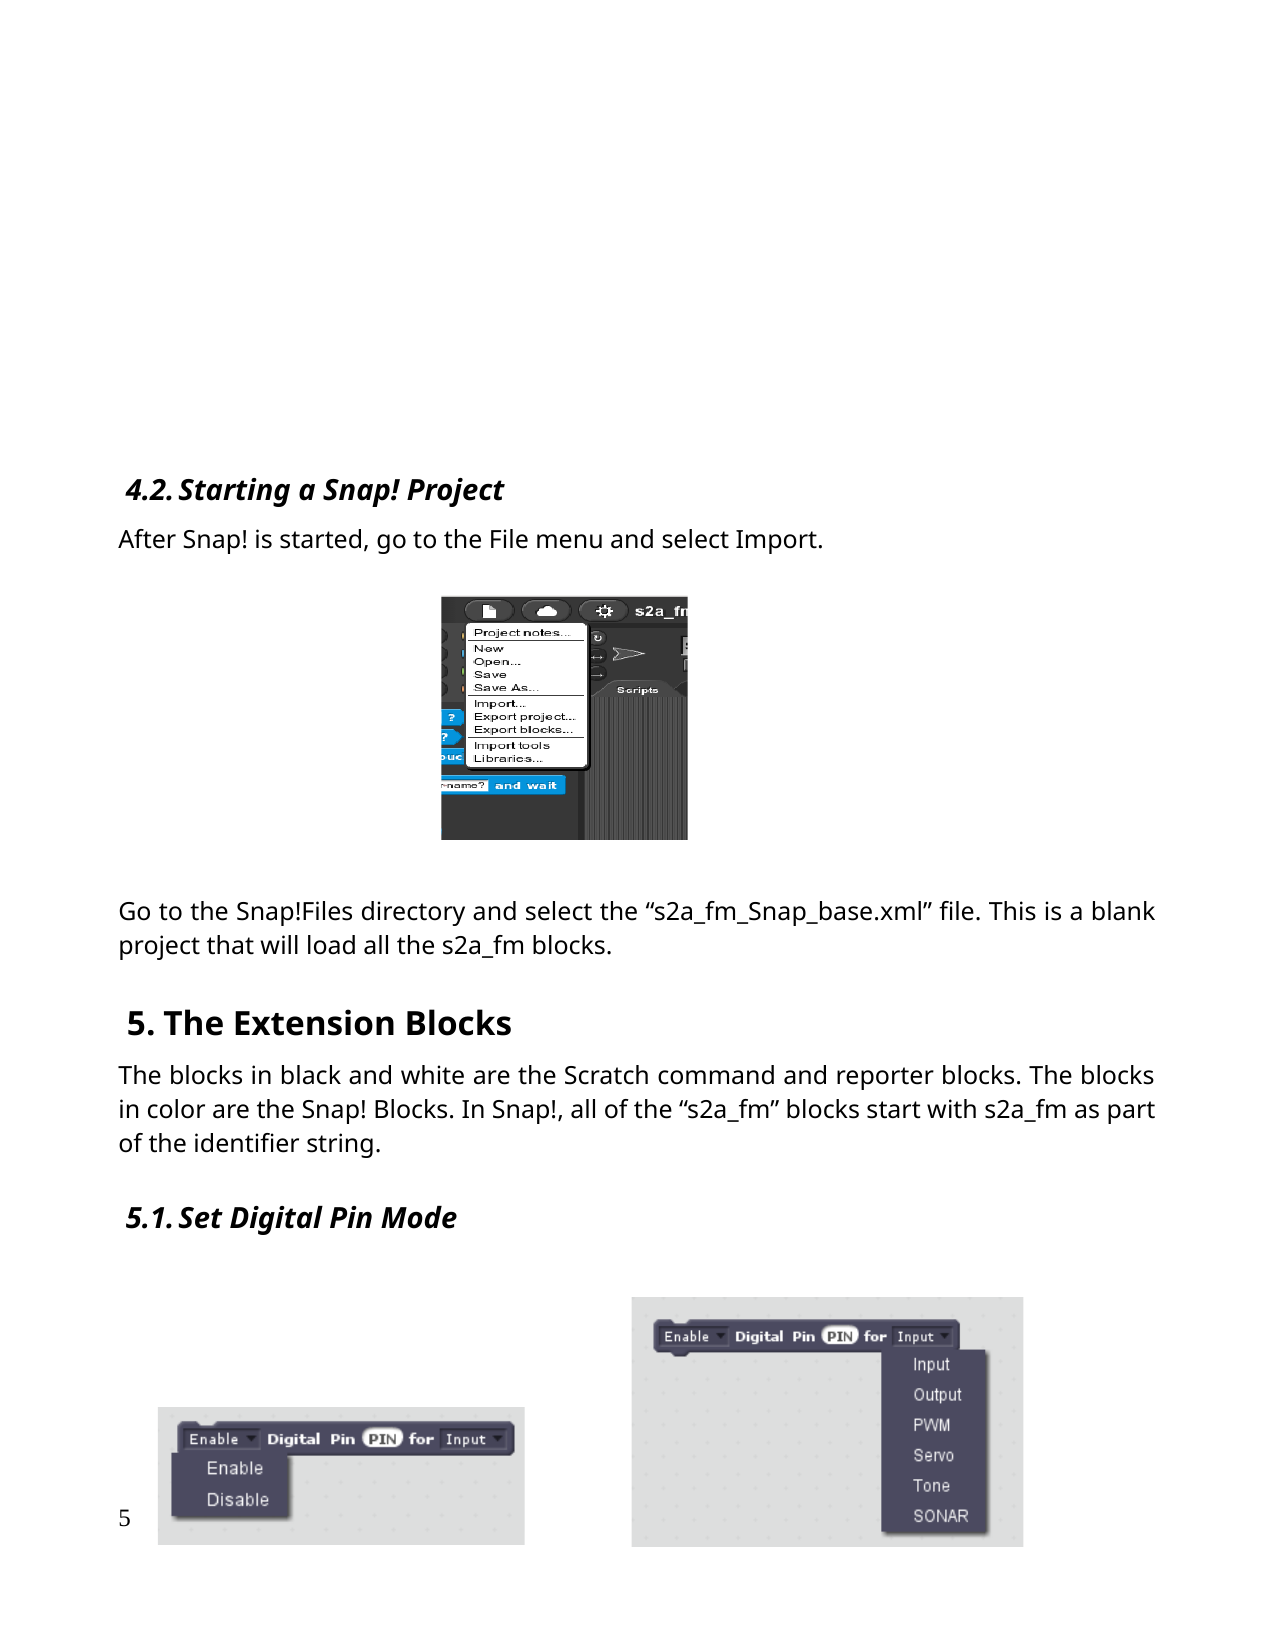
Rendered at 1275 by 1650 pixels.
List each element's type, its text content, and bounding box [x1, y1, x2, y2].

subtitle Set Digital Pin Mode [118, 1197, 1157, 1237]
text The blocks in black and white are the Scratch command and reporter blocks. The blocks in color are the Snap! Blocks. In Snap!, all of the “s2a_fm” blocks start with s2a_fm as part of the identifier string. [118, 1057, 1157, 1159]
picture [441, 595, 688, 840]
picture [157, 1407, 525, 1545]
picture [441, 781, 488, 791]
subtitle Starting a Snap! Project [118, 469, 1157, 509]
text Go to the Snap!Files directory and select the “s2a_fm_Snap_base.xml” file. This is a blank project that will load all the s2a_fm blocks. [118, 894, 1157, 962]
text After Snap! is started, go to the File menu and select Import. [118, 521, 1157, 555]
picture [631, 1297, 1024, 1547]
subtitle The Extension Blocks [118, 999, 1157, 1045]
